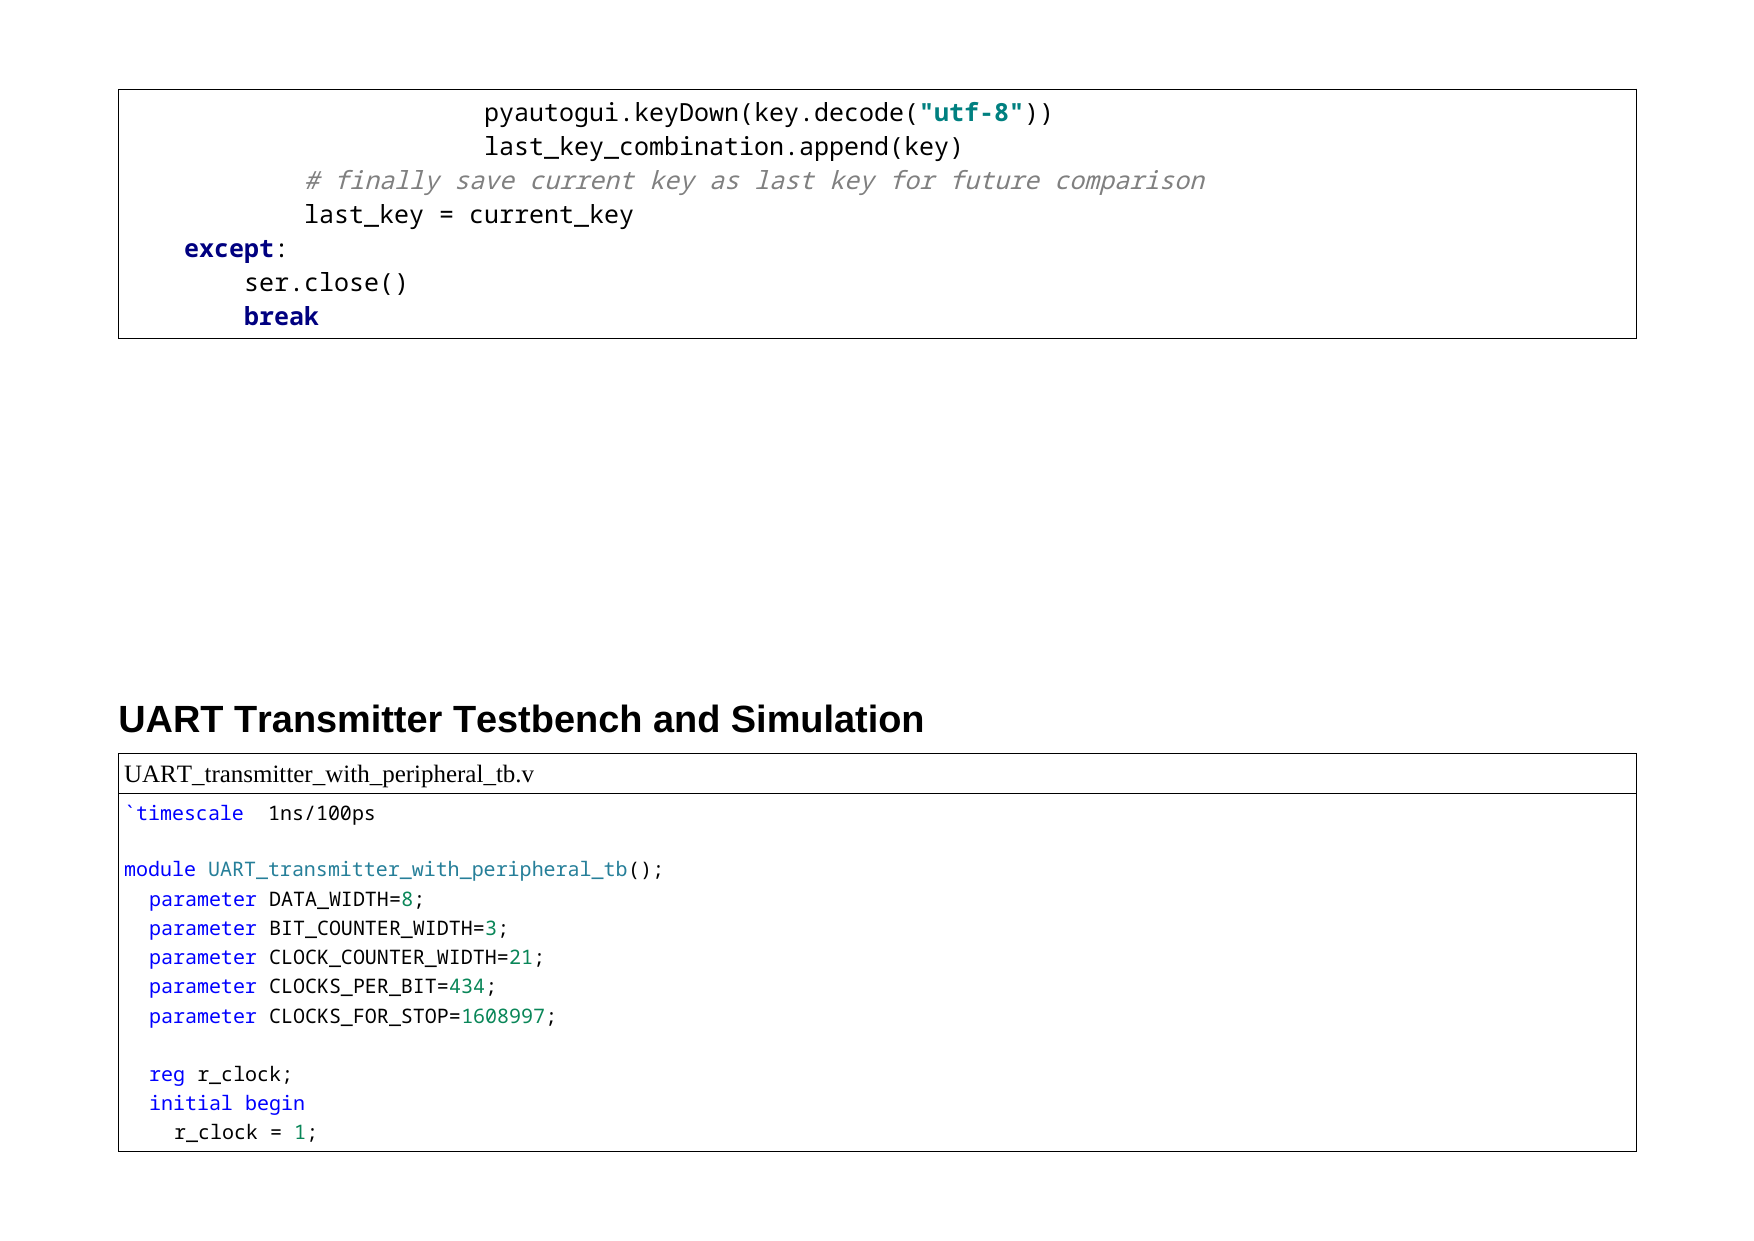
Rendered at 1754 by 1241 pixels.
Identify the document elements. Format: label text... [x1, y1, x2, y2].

table_header UART_transmitter_with_peripheral_tb.v [119, 754, 1636, 793]
subtitle UART Transmitter Testbench and Simulation [118, 697, 1636, 740]
table_cell `timescale 1ns/100ps module UART_transmitter_with_peripheral_tb(); parameter DATA_WIDTH=8; parameter BIT_COUNTER_WIDTH=3; parameter CLOCK_COUNTER_WIDTH=21; parameter CLOCKS_PER_BIT=434; parameter CLOCKS_FOR_STOP=1608997; reg r_clock; initial begin r_clock = 1; [119, 794, 1636, 1151]
table_cell pyautogui.keyDown(key.decode("utf-8")) last_key_combination.append(key) # finally save current key as last key for future comparison last_key = current_key except: ser.close() break [119, 90, 1636, 338]
